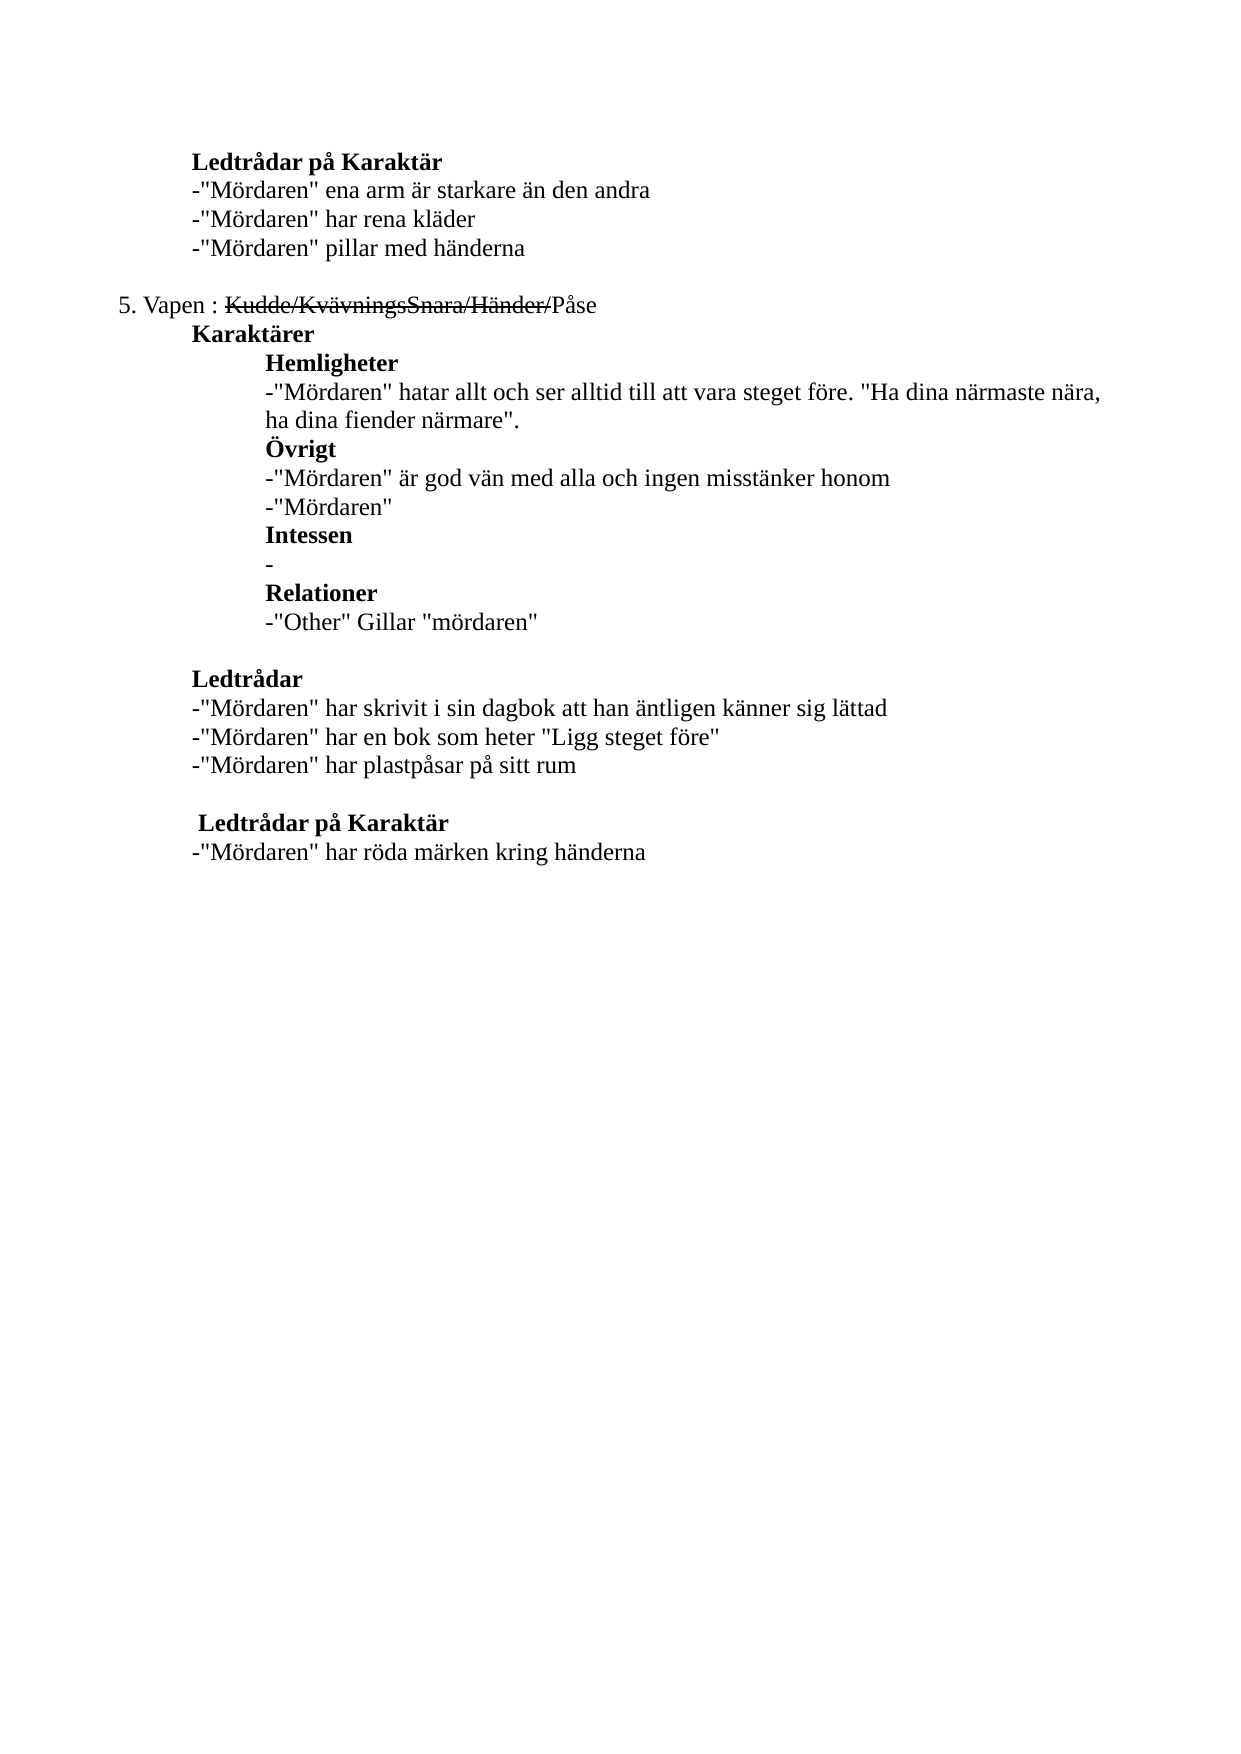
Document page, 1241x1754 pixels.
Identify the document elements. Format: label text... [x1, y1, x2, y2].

text 5. Vapen : Kudde/KvävningsSnara/Händer/Påse Karaktärer Hemligheter -"Mördaren" hatar allt och ser alltid till att vara steget före. "Ha dina närmaste nära, ha dina fiender närmare". Övrigt -"Mördaren" är god vän med alla och ingen misstänker honom -"Mördaren" [118, 291, 1122, 521]
text Ledtrådar på Karaktär -"Mördaren" ena arm är starkare än den andra -"Mördaren" har rena kläder -"Mördaren" pillar med händerna [118, 147, 1122, 291]
text Ledtrådar [118, 636, 1122, 693]
text Intessen - Relationer -"Other" Gillar "mördaren" [118, 521, 1122, 636]
text -"Mördaren" har skrivit i sin dagbok att han äntligen känner sig lättad -"Mördaren" har en bok som heter "Ligg steget före" -"Mördaren" har plastpåsar på sitt rum Ledtrådar på Karaktär -"Mördaren" har röda märken kring händerna [118, 693, 1122, 866]
text [118, 118, 1122, 147]
